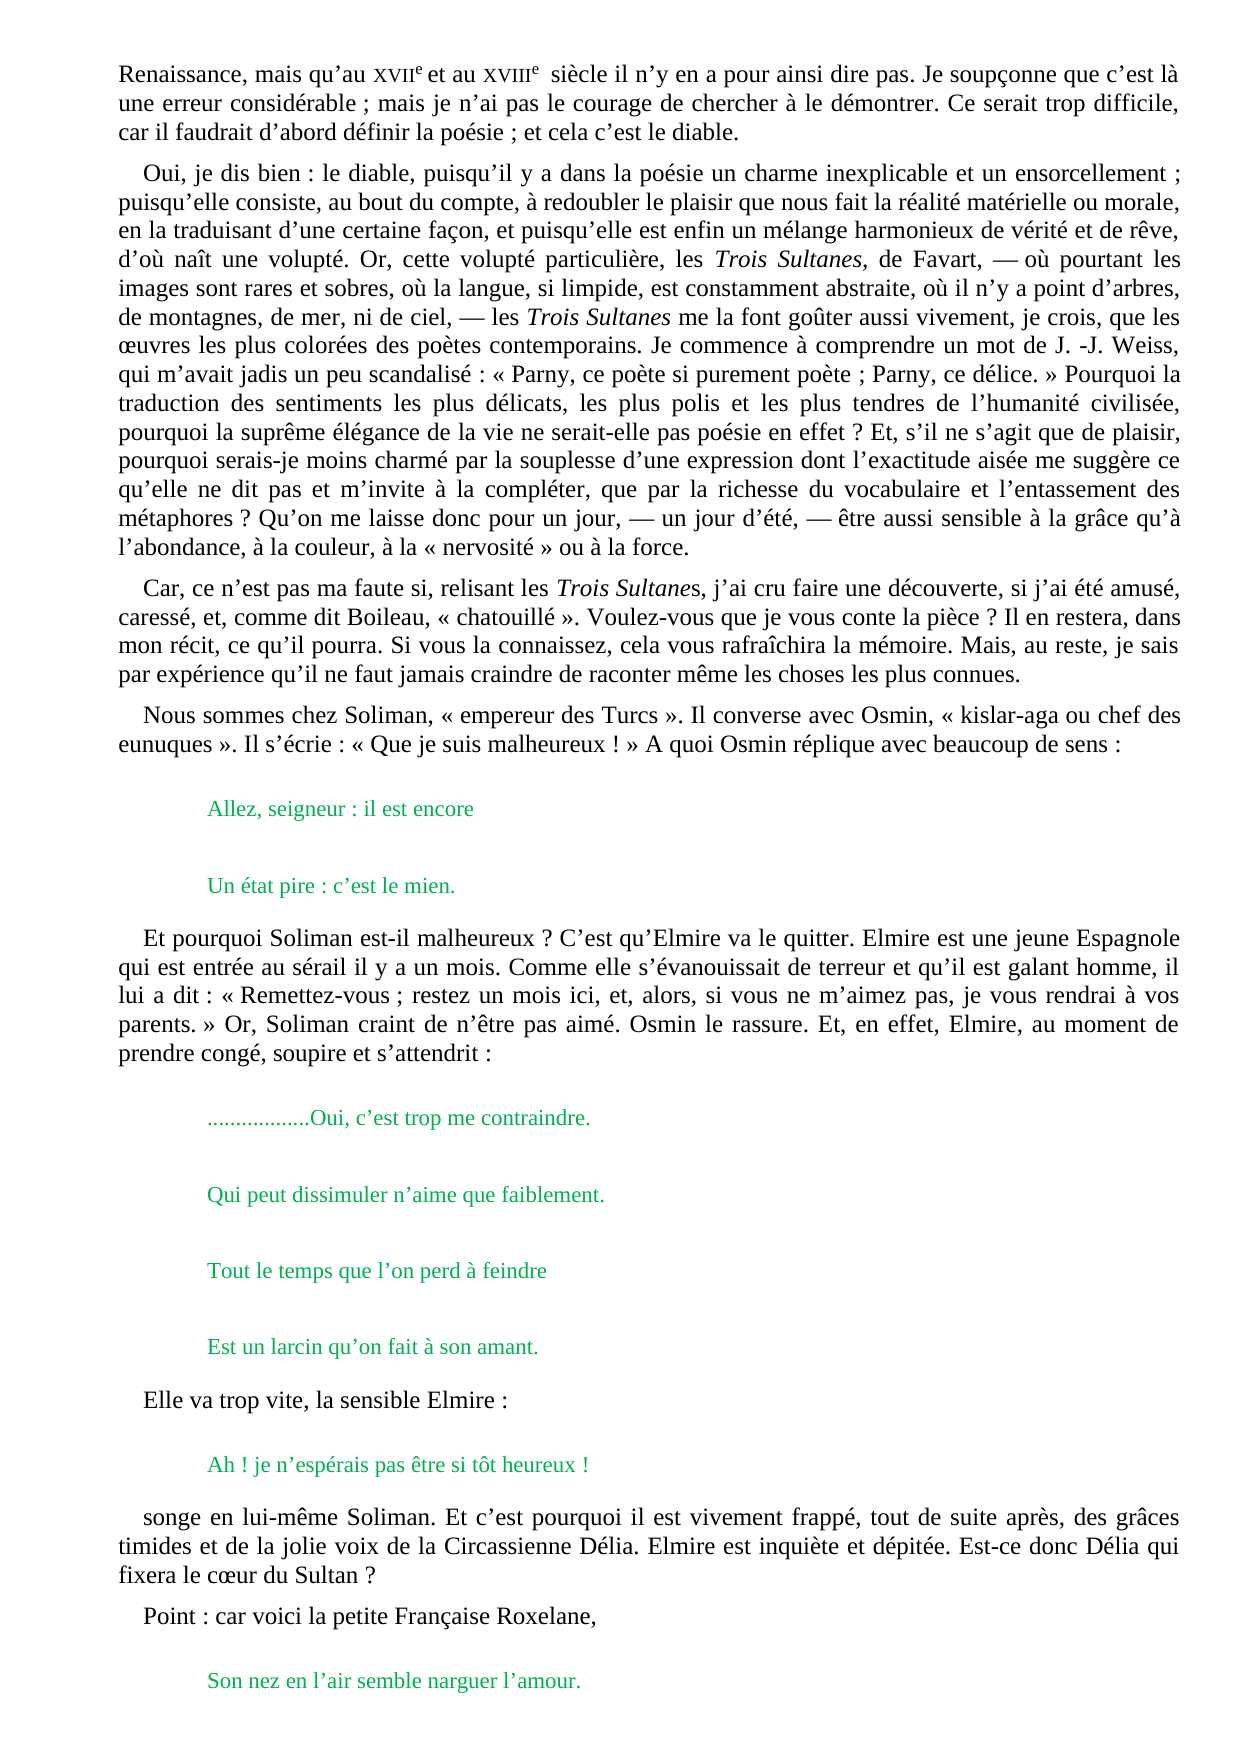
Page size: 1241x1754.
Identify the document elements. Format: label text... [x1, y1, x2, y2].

text Elle va trop vite, la sensible Elmire : [118, 1385, 1181, 1413]
text Allez, seigneur : il est encore [207, 795, 1181, 822]
text ..................Oui, c’est trop me contraindre. [207, 1104, 1181, 1131]
text Et pourquoi Soliman est-il malheureux ? C’est qu’Elmire va le quitter. Elmire est une jeune Espagnole qui est entrée au sérail il y a un mois. Comme elle s’évanouissait de terreur et qu’il est galant homme, il lui a dit : « Remettez-vous ; restez un mois ici, et, alors, si vous ne m’aimez pas, je vous rendrai à vos parents. » Or, Soliman craint de n’être pas aimé. Osmin le rassure. Et, en effet, Elmire, au moment de prendre congé, soupire et s’attendrit : [118, 923, 1181, 1067]
text Point : car voici la petite Française Roxelane, [118, 1601, 1181, 1630]
text songe en lui-même Soliman. Et c’est pourquoi il est vivement frappé, tout de suite après, des grâces timides et de la jolie voix de la Circassienne Délia. Elmire est inquiète et dépitée. Est-ce donc Délia qui fixera le cœur du Sultan ? [118, 1502, 1181, 1588]
text Renaissance, mais qu’au xviie et au xviiie siècle il n’y en a pour ainsi dire pas. Je soupçonne que c’est là une erreur considérable ; mais je n’ai pas le courage de chercher à le démontrer. Ce serait trop difficile, car il faudrait d’abord définir la poésie ; et cela c’est le diable. [118, 59, 1181, 145]
text Oui, je dis bien : le diable, puisqu’il y a dans la poésie un charme inexplicable et un ensorcellement ; puisqu’elle consiste, au bout du compte, à redoubler le plaisir que nous fait la réalité matérielle ou morale, en la traduisant d’une certaine façon, et puisqu’elle est enfin un mélange harmonieux de vérité et de rêve, d’où naît une volupté. Or, cette volupté particulière, les Trois Sultanes, de Favart, — où pourtant les images sont rares et sobres, où la langue, si limpide, est constamment abstraite, où il n’y a point d’arbres, de montagnes, de mer, ni de ciel, — les Trois Sultanes me la font goûter aussi vivement, je crois, que les œuvres les plus colorées des poètes contemporains. Je commence à comprendre un mot de J. -J. Weiss, qui m’avait jadis un peu scandalisé : « Parny, ce poète si purement poète ; Parny, ce délice. » Pourquoi la traduction des sentiments les plus délicats, les plus polis et les plus tendres de l’humanité civilisée, pourquoi la suprême élégance de la vie ne serait-elle pas poésie en effet ? Et, s’il ne s’agit que de plaisir, pourquoi serais-je moins charmé par la souplesse d’une expression dont l’exactitude aisée me suggère ce qu’elle ne dit pas et m’invite à la compléter, que par la richesse du vocabulaire et l’entassement des métaphores ? Qu’on me laisse donc pour un jour, — un jour d’été, — être aussi sensible à la grâce qu’à l’abondance, à la couleur, à la « nervosité » ou à la force. [118, 158, 1181, 560]
text Est un larcin qu’on fait à son amant. [207, 1333, 1181, 1360]
text Car, ce n’est pas ma faute si, relisant les Trois Sultanes, j’ai cru faire une découverte, si j’ai été amusé, caressé, et, comme dit Boileau, « chatouillé ». Voulez-vous que je vous conte la pièce ? Il en restera, dans mon récit, ce qu’il pourra. Si vous la connaissez, cela vous rafraîchira la mémoire. Mais, au reste, je sais par expérience qu’il ne faut jamais craindre de raconter même les choses les plus connues. [118, 573, 1181, 688]
text Tout le temps que l’on perd à feindre [207, 1257, 1181, 1283]
text Nous sommes chez Soliman, « empereur des Turcs ». Il converse avec Osmin, « kislar-aga ou chef des eunuques ». Il s’écrie : « Que je suis malheureux ! » A quoi Osmin réplique avec beaucoup de sens : [118, 700, 1181, 758]
text Qui peut dissimuler n’aime que faiblement. [207, 1181, 1181, 1207]
text Un état pire : c’est le mien. [207, 872, 1181, 898]
text Son nez en l’air semble narguer l’amour. [207, 1667, 1181, 1694]
text Ah ! je n’espérais pas être si tôt heureux ! [207, 1451, 1181, 1477]
